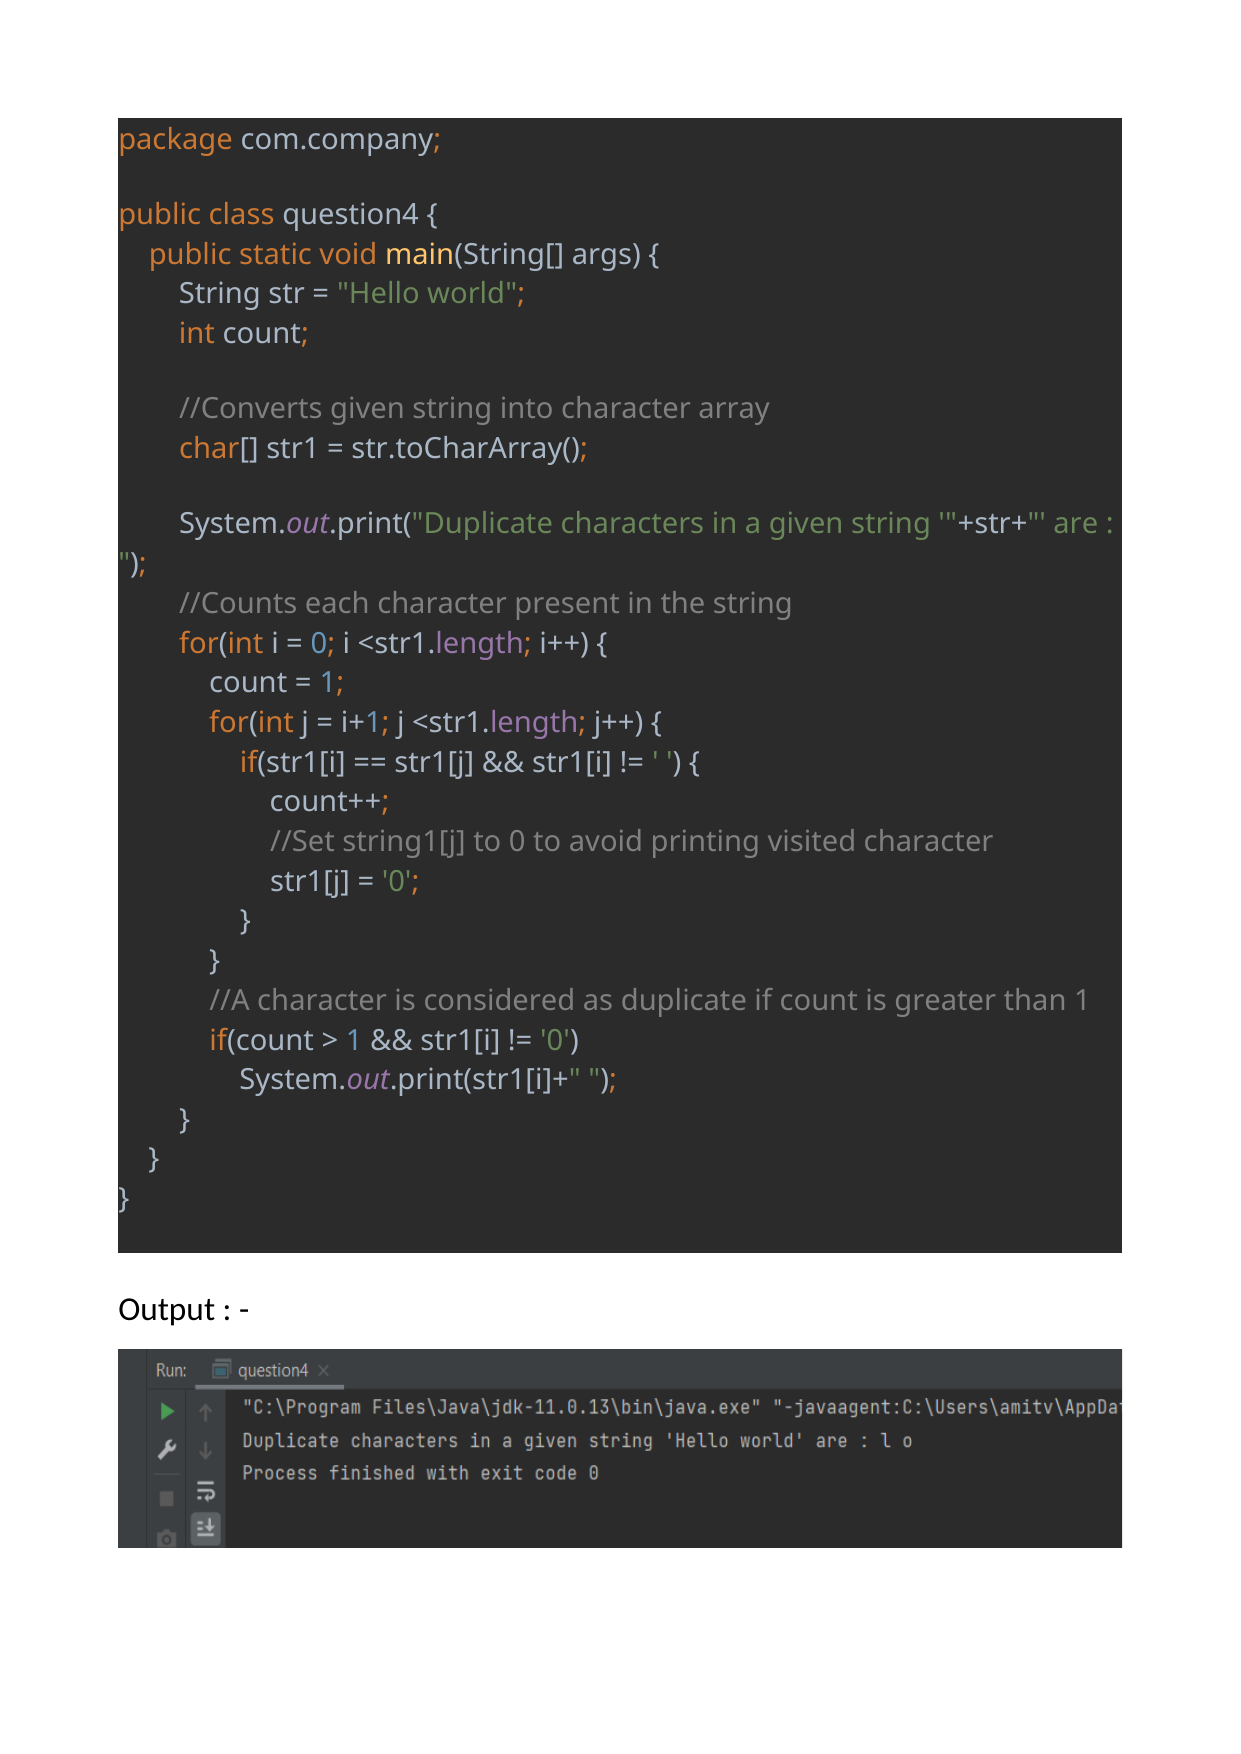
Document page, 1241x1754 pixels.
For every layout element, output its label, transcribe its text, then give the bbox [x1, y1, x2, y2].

text Output : - [118, 1288, 1122, 1329]
picture [118, 1349, 1123, 1548]
text package com.company; public class question4 { public static void main(String[] args) { String str = "Hello world"; int count; //Converts given string into character array char[] str1 = str.toCharArray(); System.out.print("Duplicate characters in a given string '"+str+"' are : "); //Counts each character present in the string for(int i = 0; i <str1.length; i++) { count = 1; for(int j = i+1; j <str1.length; j++) { if(str1[i] == str1[j] && str1[i] != ' ') { count++; //Set string1[j] to 0 to avoid printing visited character str1[j] = '0'; } } //A character is considered as duplicate if count is greater than 1 if(count > 1 && str1[i] != '0') System.out.print(str1[i]+" "); } } } [118, 118, 1122, 1253]
